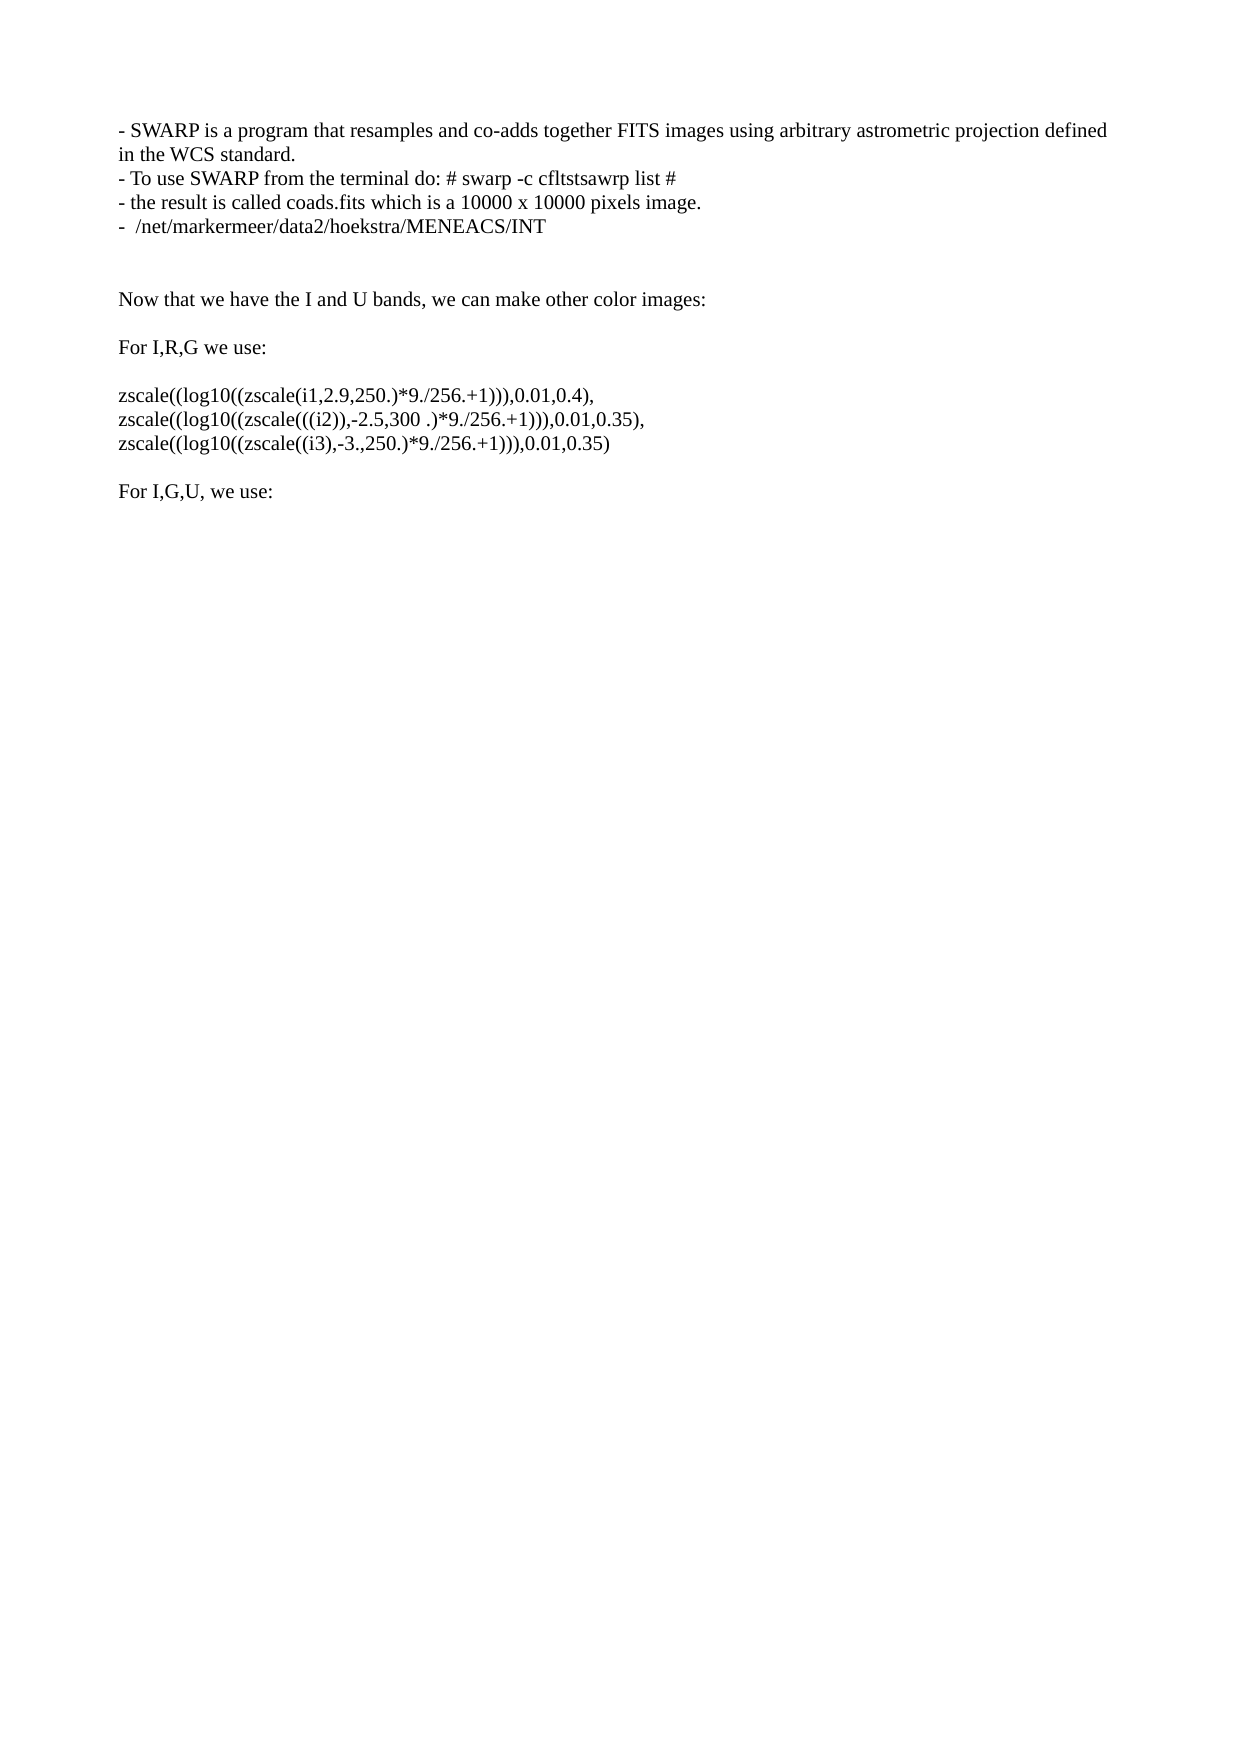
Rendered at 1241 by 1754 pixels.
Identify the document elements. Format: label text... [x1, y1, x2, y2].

text zscale((log10((zscale((i3),-3.,250.)*9./256.+1))),0.01,0.35) [118, 431, 1122, 455]
text - the result is called coads.fits which is a 10000 x 10000 pixels image. [118, 190, 1122, 214]
text For I,G,U, we use: [118, 479, 1122, 503]
text zscale((log10((zscale(i1,2.9,250.)*9./256.+1))),0.01,0.4), [118, 383, 1122, 407]
text - /net/markermeer/data2/hoekstra/MENEACS/INT [118, 214, 1122, 238]
text Now that we have the I and U bands, we can make other color images: [118, 287, 1122, 311]
text - To use SWARP from the terminal do: # swarp -c cfltstsawrp list # [118, 166, 1122, 190]
text For I,R,G we use: [118, 335, 1122, 359]
text - SWARP is a program that resamples and co-adds together FITS images using arbitrary astrometric projection defined in the WCS standard. [118, 118, 1122, 166]
text zscale((log10((zscale(((i2)),-2.5,300 .)*9./256.+1))),0.01,0.35), [118, 407, 1122, 431]
